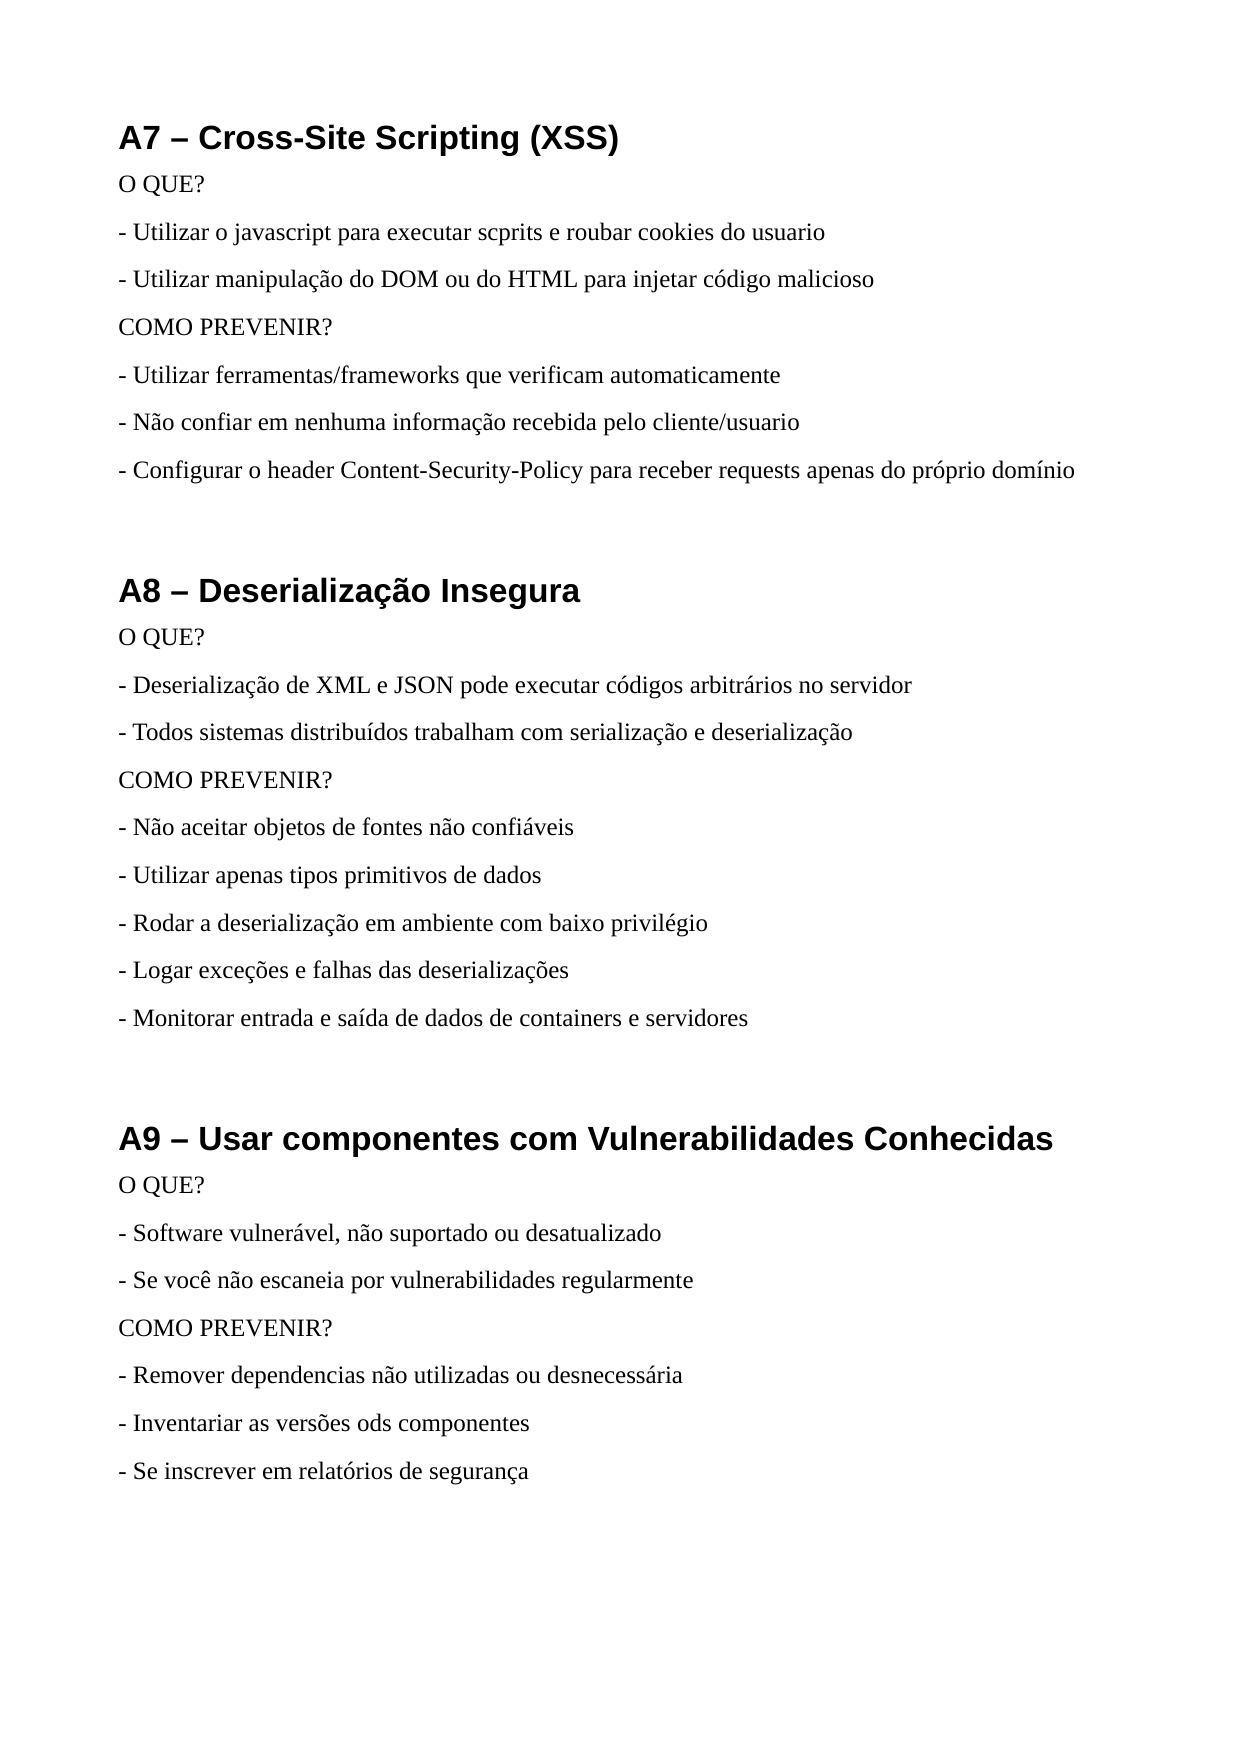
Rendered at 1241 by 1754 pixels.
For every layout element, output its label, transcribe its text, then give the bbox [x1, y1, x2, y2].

text - Utilizar apenas tipos primitivos de dados [118, 860, 1122, 889]
text - Software vulnerável, não suportado ou desatualizado [118, 1218, 1122, 1246]
text COMO PREVENIR? [118, 312, 1122, 341]
text - Monitorar entrada e saída de dados de containers e servidores [118, 1003, 1122, 1032]
text - Configurar o header Content-Security-Policy para receber requests apenas do próprio domínio [118, 455, 1122, 484]
subtitle A8 – Deserialização Insegura [118, 571, 1122, 609]
text - Utilizar manipulação do DOM ou do HTML para injetar código malicioso [118, 264, 1122, 293]
subtitle A9 – Usar componentes com Vulnerabilidades Conhecidas [118, 1119, 1122, 1158]
text - Não aceitar objetos de fontes não confiáveis [118, 812, 1122, 841]
text - Se você não escaneia por vulnerabilidades regularmente [118, 1265, 1122, 1294]
text - Rodar a deserialização em ambiente com baixo privilégio [118, 908, 1122, 936]
text - Utilizar o javascript para executar scprits e roubar cookies do usuario [118, 217, 1122, 246]
text - Logar exceções e falhas das deserializações [118, 955, 1122, 984]
text - Remover dependencias não utilizadas ou desnecessária [118, 1361, 1122, 1389]
text COMO PREVENIR? [118, 765, 1122, 794]
text O QUE? [118, 169, 1122, 198]
subtitle A7 – Cross-Site Scripting (XSS) [118, 118, 1122, 157]
text - Inventariar as versões ods componentes [118, 1408, 1122, 1437]
text - Deserialização de XML e JSON pode executar códigos arbitrários no servidor [118, 670, 1122, 698]
text COMO PREVENIR? [118, 1313, 1122, 1342]
text O QUE? [118, 1170, 1122, 1199]
text - Todos sistemas distribuídos trabalham com serialização e deserialização [118, 717, 1122, 746]
text - Não confiar em nenhuma informação recebida pelo cliente/usuario [118, 407, 1122, 436]
text - Se inscrever em relatórios de segurança [118, 1456, 1122, 1484]
text O QUE? [118, 622, 1122, 651]
text - Utilizar ferramentas/frameworks que verificam automaticamente [118, 360, 1122, 388]
